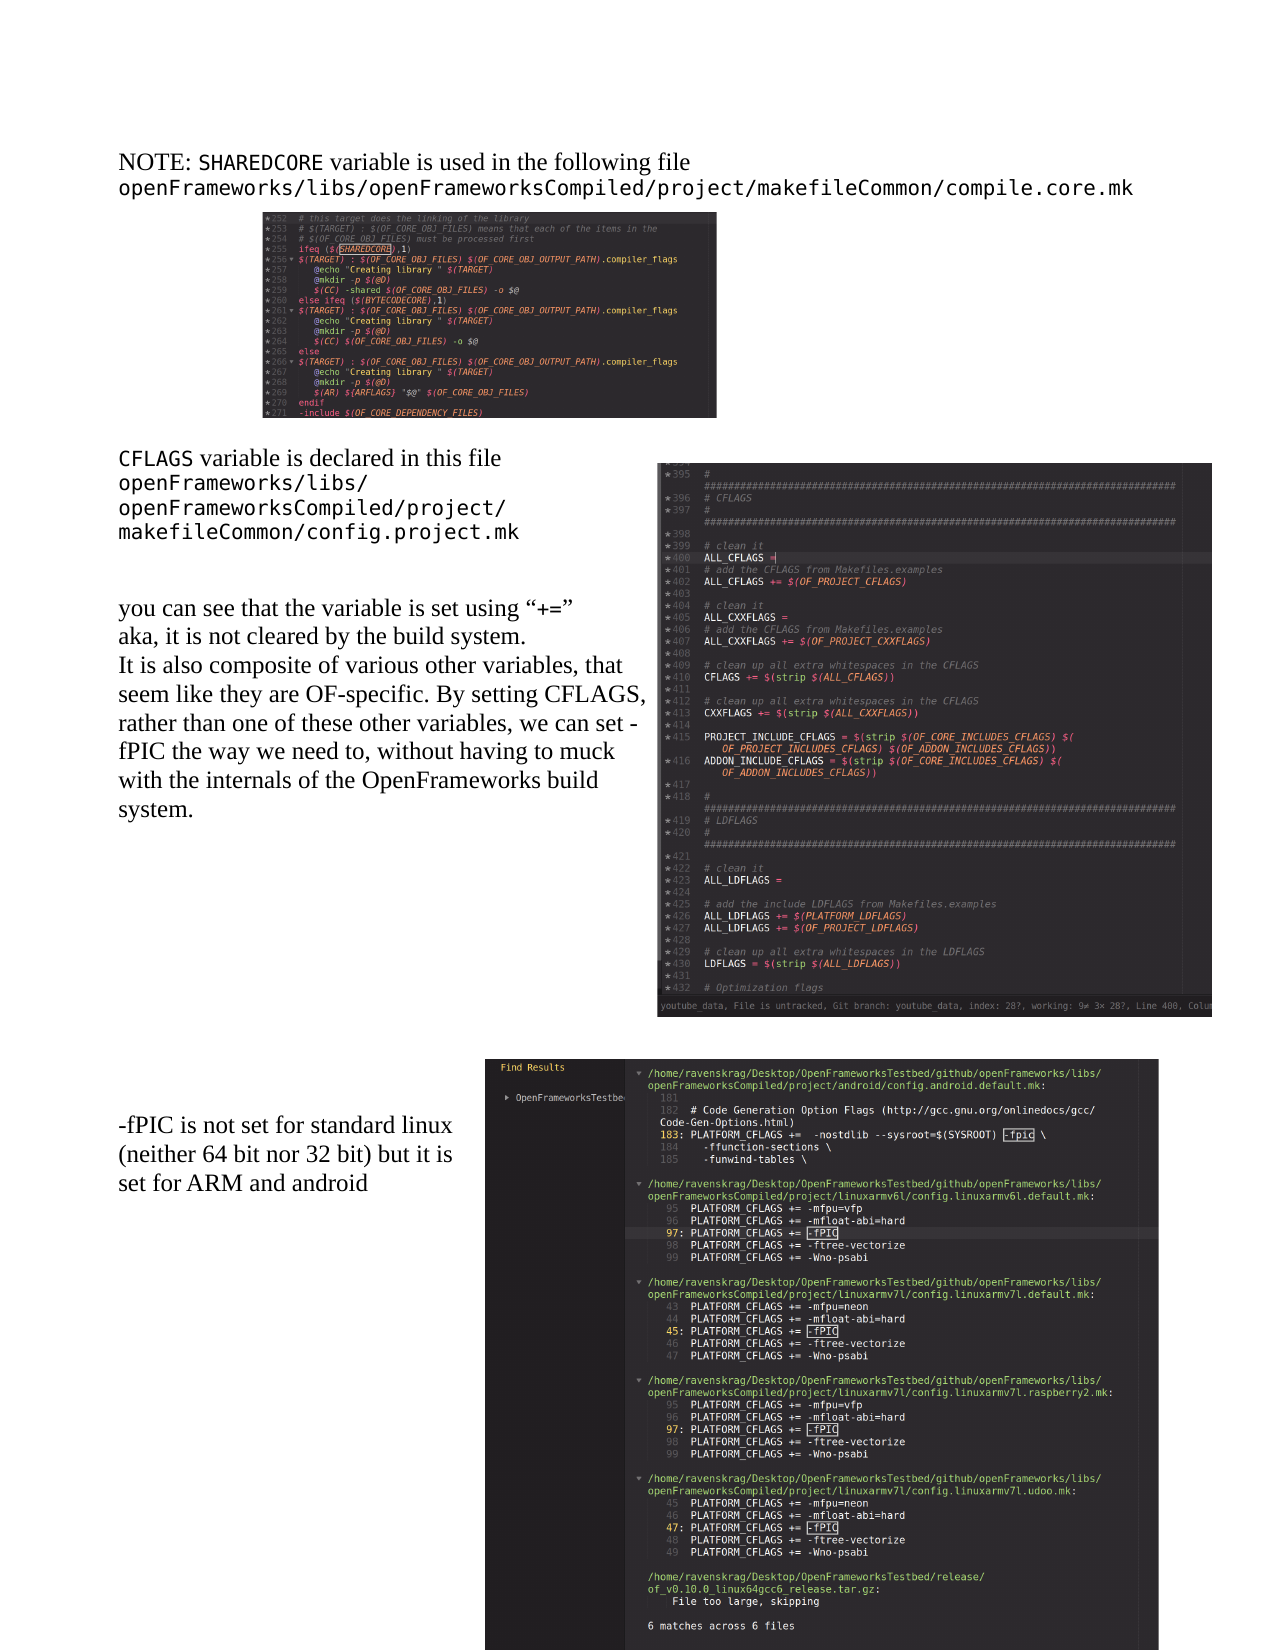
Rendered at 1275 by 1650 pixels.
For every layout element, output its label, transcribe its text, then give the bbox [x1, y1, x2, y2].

text CFLAGS variable is declared in this file [118, 443, 1157, 471]
picture [485, 1059, 1159, 1650]
text NOTE: SHAREDCORE variable is used in the following file [118, 147, 1157, 176]
text you can see that the variable is set using “+=” [118, 593, 657, 621]
text openFrameworks/libs/openFrameworksCompiled/project/makefileCommon/compile.core.mk [118, 176, 1157, 200]
text aka, it is not cleared by the build system. It is also composite of various other variables, that seem like they are OF-specific. By setting CFLAGS, rather than one of these other variables, we can set -fPIC the way we need to, without having to muck with the internals of the OpenFrameworks build system. [118, 621, 657, 823]
text -fPIC is not set for standard linux (neither 64 bit nor 32 bit) but it is set for ARM and android [118, 1110, 485, 1196]
picture [262, 212, 670, 418]
text openFrameworks/libs/openFrameworksCompiled/project/makefileCommon/config.project.mk [118, 471, 657, 544]
picture [657, 463, 1212, 1017]
